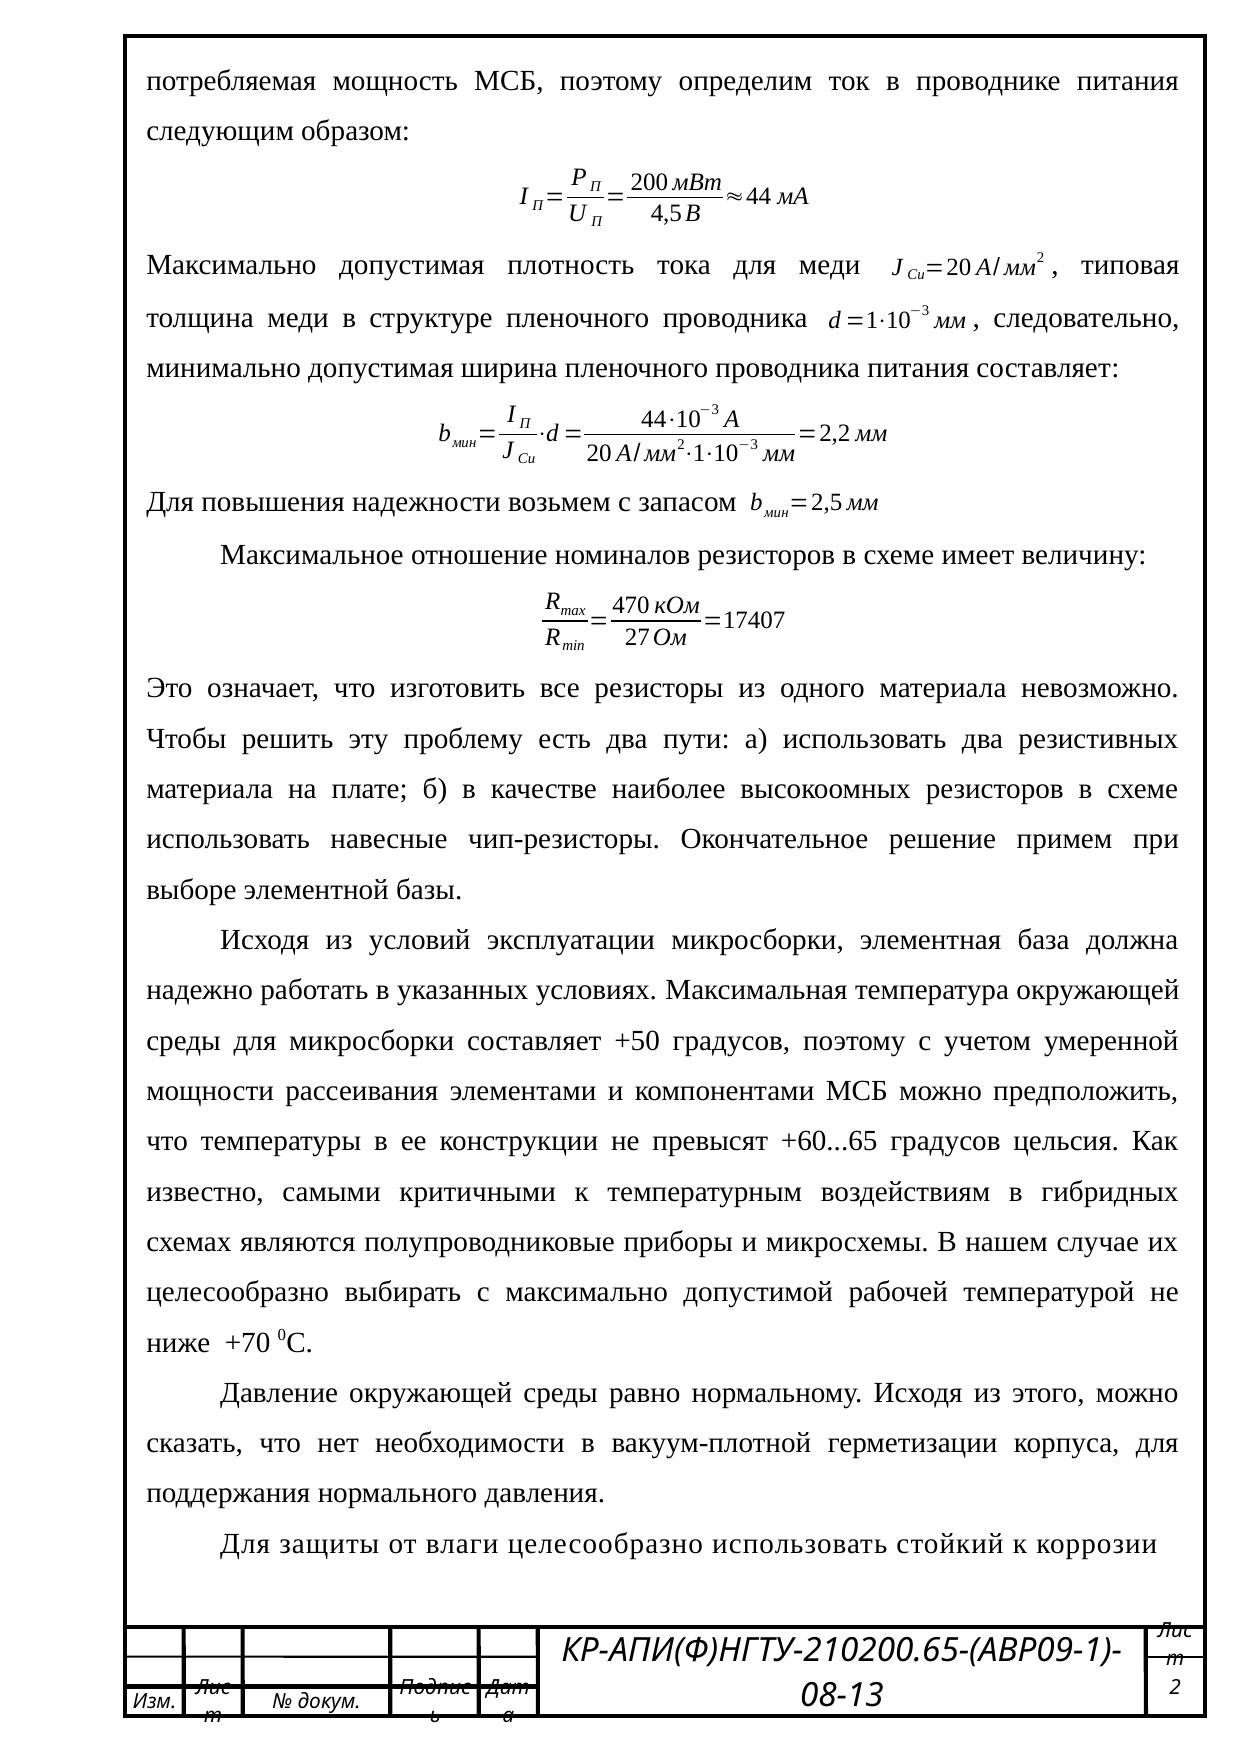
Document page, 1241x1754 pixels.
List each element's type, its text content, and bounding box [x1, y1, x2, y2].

text Максимально допустимая плотность тока для меди , типовая толщина меди в структуре пленочного проводника , следовательно, минимально допустимая ширина пленочного проводника питания составляет: [146, 247, 1179, 384]
text потребляемая мощность МСБ, поэтому определим ток в проводнике питания следующим образом: [146, 63, 1179, 147]
text Давление окружающей среды равно нормальному. Исходя из этого, можно сказать, что нет необходимости в вакуум-плотной герметизации корпуса, для поддержания нормального давления. [146, 1375, 1179, 1509]
text Для повышения надежности возьмем с запасом [146, 484, 1179, 520]
text Это означает, что изготовить все резисторы из одного материала невозможно. Чтобы решить эту проблему есть два пути: а) использовать два резистивных материала на плате; б) в качестве наиболее высокоомных резисторов в схеме использовать навесные чип-резисторы. Окончательное решение примем при выборе элементной базы. [146, 671, 1179, 905]
text Для защиты от влаги целесообразно использовать стойкий к коррозии [146, 1526, 1179, 1559]
text Максимальное отношение номиналов резисторов в схеме имеет величину: [146, 537, 1179, 571]
text Исходя из условий эксплуатации микросборки, элементная база должна надежно работать в указанных условиях. Максимальная температура окружающей среды для микросборки составляет +50 градусов, поэтому с учетом умеренной мощности рассеивания элементами и компонентами МСБ можно предположить, что температуры в ее конструкции не превысят +60...65 градусов цельсия. Как известно, самыми критичными к температурным воздействиям в гибридных схемах являются полупроводниковые приборы и микросхемы. В нашем случае их целесообразно выбирать с максимально допустимой рабочей температурой не ниже +70 0С. [146, 922, 1179, 1358]
